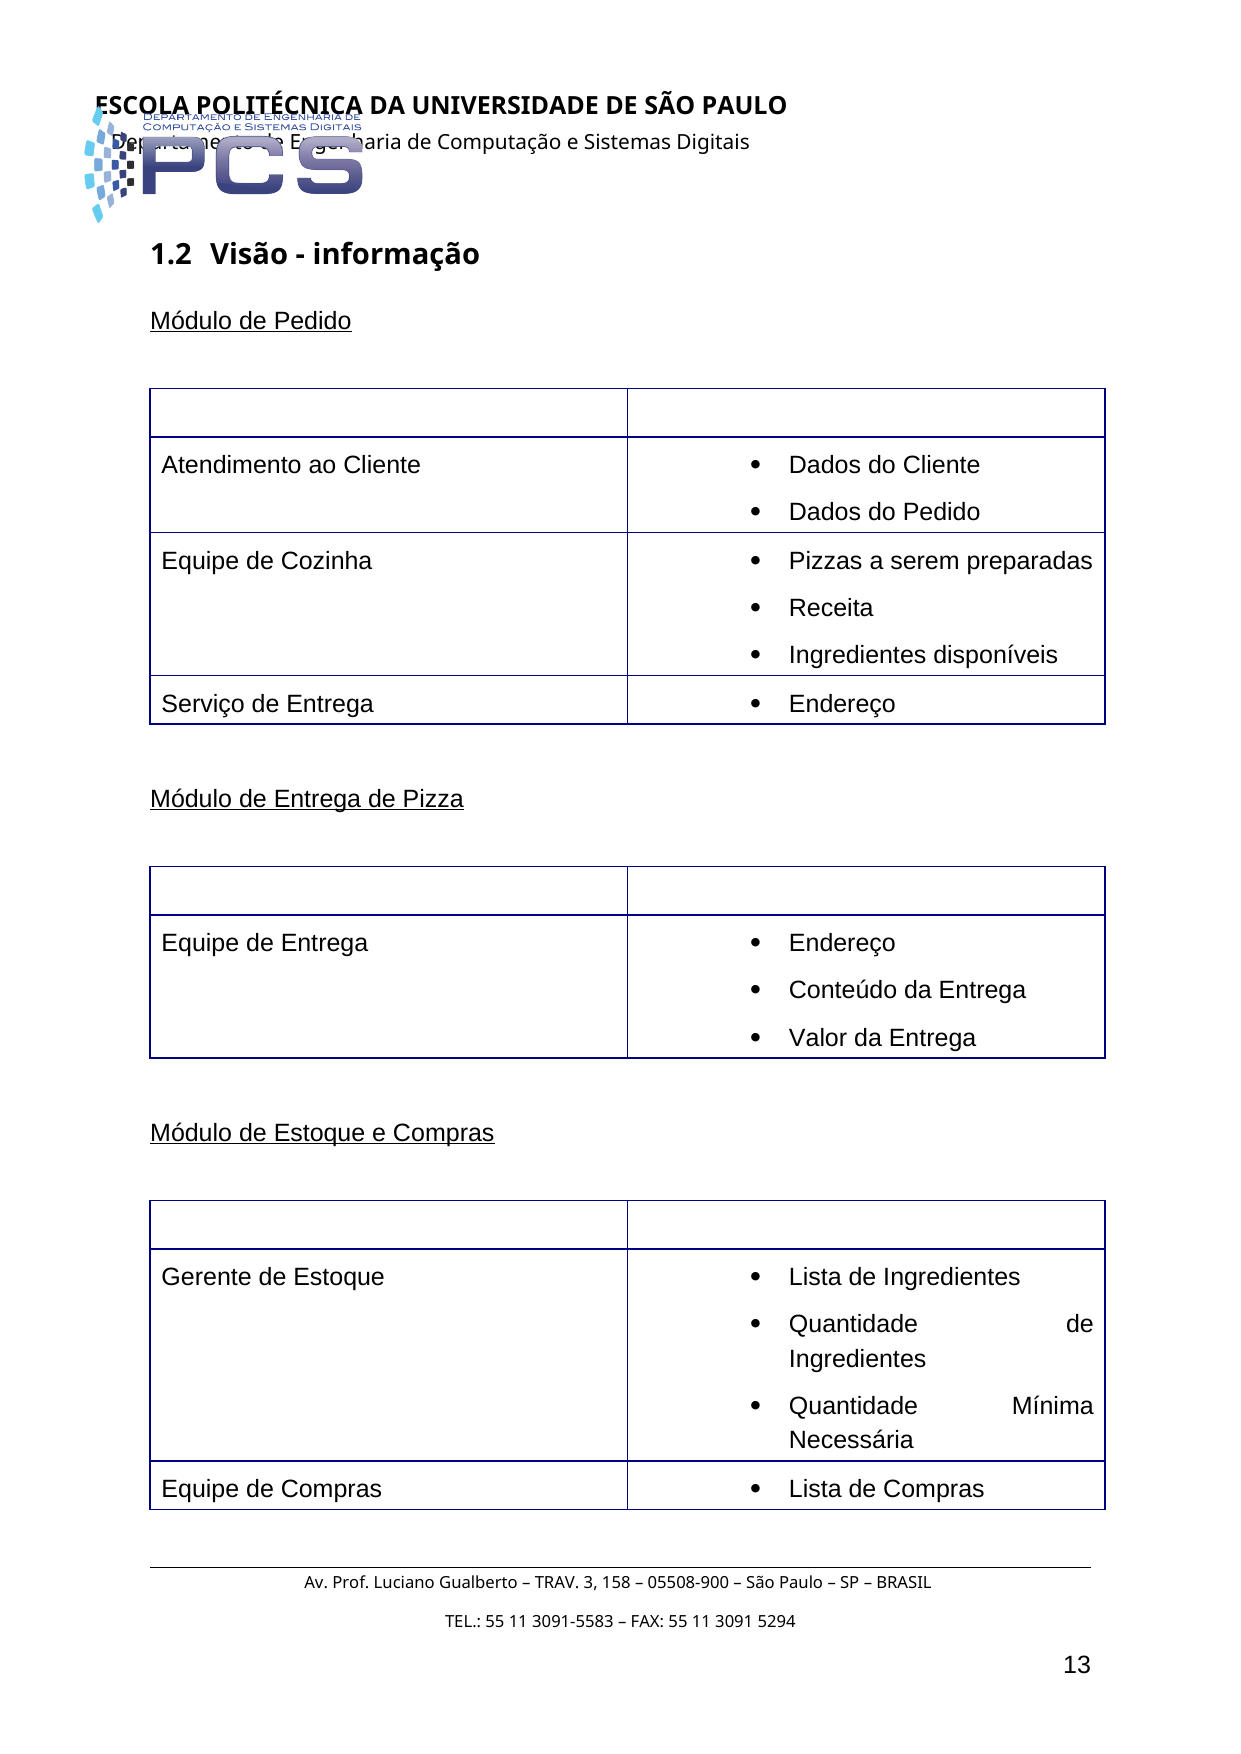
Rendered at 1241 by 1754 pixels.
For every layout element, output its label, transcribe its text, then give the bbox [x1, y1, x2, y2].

table_cell Lista de Ingredientes Quantidade de Ingredientes Quantidade Mínima Necessária [628, 1250, 1104, 1460]
text Módulo de Pedido [150, 306, 1091, 335]
subtitle Visão - informação [150, 233, 1091, 273]
table_cell Serviço de Entrega [151, 676, 627, 723]
table_cell Equipe de Entrega [151, 916, 627, 1057]
table_cell Gerente de Estoque [151, 1250, 627, 1460]
text Módulo de Estoque e Compras [150, 1118, 1091, 1147]
table_header Papel [151, 389, 627, 436]
table_header Papel [151, 867, 627, 914]
table_cell Equipe de Compras [151, 1462, 627, 1508]
table_cell Lista de Compras Valor médio de Ingredientes [628, 1462, 1104, 1508]
table_header Informações Manipuladas [628, 867, 1104, 914]
table_cell Atendimento ao Cliente [151, 438, 627, 532]
table_header Informações Manipuladas [628, 389, 1104, 436]
table_header Papel [151, 1201, 627, 1248]
text Módulo de Entrega de Pizza [150, 784, 1091, 813]
table_cell Endereço Conteúdo da Entrega Valor da Entrega [628, 916, 1104, 1057]
table_cell Dados do Cliente Dados do Pedido [628, 438, 1104, 532]
table_header Informações Manipuladas [628, 1201, 1104, 1248]
table_cell Pizzas a serem preparadas Receita Ingredientes disponíveis [628, 533, 1104, 674]
table_cell Endereço [628, 676, 1104, 723]
table_cell Equipe de Cozinha [151, 533, 627, 674]
